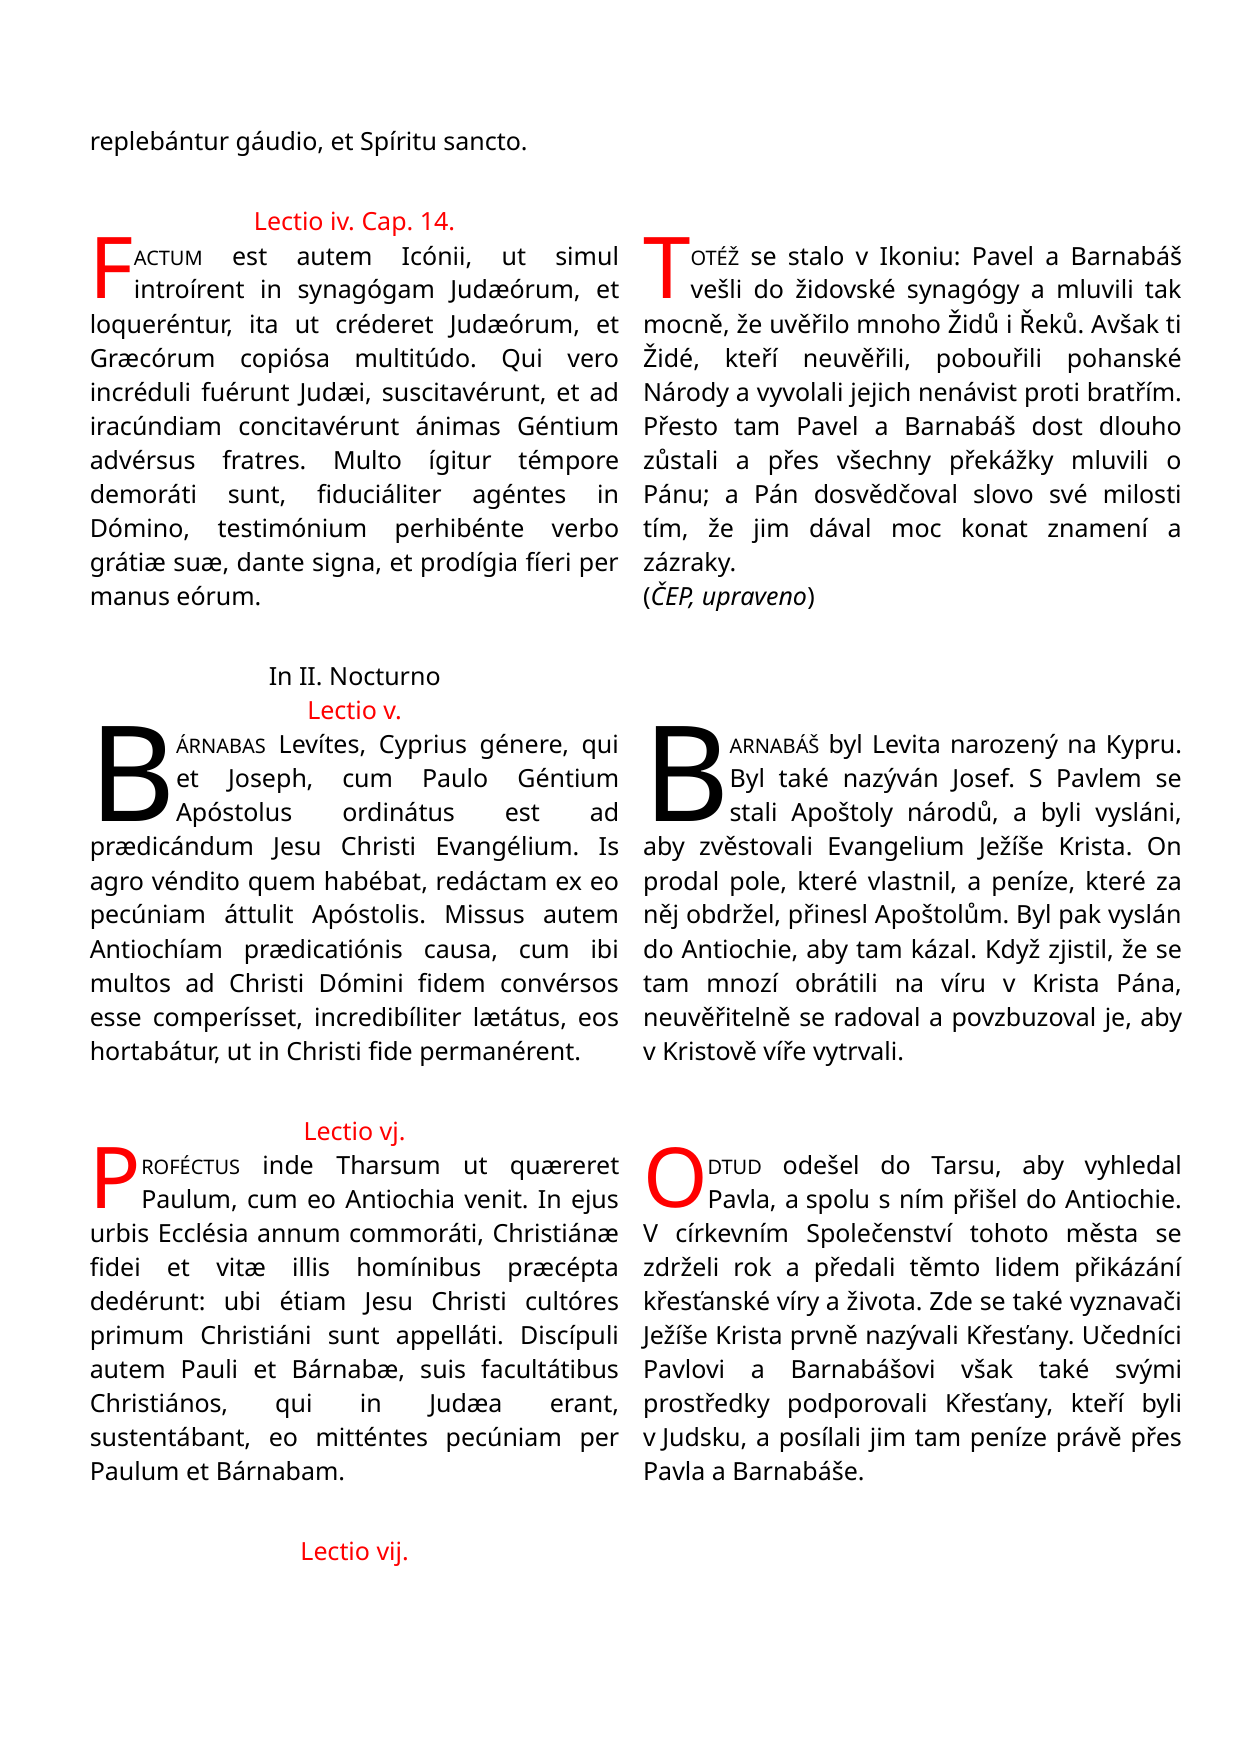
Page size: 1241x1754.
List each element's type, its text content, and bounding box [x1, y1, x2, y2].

table_cell [631, 1528, 1194, 1574]
table_cell [631, 118, 1194, 198]
table_cell Lectio iv. Cap. 14. Factum est autem Icónii, ut simul introírent in synagógam Judæórum, et loqueréntur, ita ut créderet Judæórum, et Græcórum copiósa multitúdo. Qui vero incréduli fuérunt Judæi, suscitavérunt, et ad iracúndiam concitavérunt ánimas Géntium advérsus fratres. Multo ígitur témpore demoráti sunt, fiduciáliter agéntes in Dómino, testimónium perhibénte verbo grátiæ suæ, dante signa, et prodígia fíeri per manus eórum. [78, 198, 631, 653]
table_cell replebántur gáudio, et Spíritu sancto. [78, 118, 631, 198]
table_cell Lectio vij. [78, 1528, 631, 1574]
table_cell Totéž se stalo v Ikoniu: Pavel a Barnabáš vešli do židovské synagógy a mluvili tak mocně, že uvěřilo mnoho Židů i Řeků. Avšak ti Židé, kteří neuvěřili, pobouřili pohanské Národy a vyvolali jejich nenávist proti bratřím. Přesto tam Pavel a Barnabáš dost dlouho zůstali a přes všechny překážky mluvili o Pánu; a Pán dosvědčoval slovo své milosti tím, že jim dával moc konat znamení a zázraky. (ČEP, upraveno) [631, 198, 1194, 653]
table_cell Odtud odešel do Tarsu, aby vyhledal Pavla, a spolu s ním přišel do Antiochie. V církevním Společenství tohoto města se zdrželi rok a předali těmto lidem přikázání křesťanské víry a života. Zde se také vyznavači Ježíše Krista prvně nazývali Křesťany. Učedníci Pavlovi a Barnabášovi však také svými prostředky podporovali Křesťany, kteří byli v Judsku, a posílali jim tam peníze právě přes Pavla a Barnabáše. [631, 1108, 1194, 1528]
table_cell Barnabáš byl Levita narozený na Kypru. Byl také nazýván Josef. S Pavlem se stali Apoštoly národů, a byli vysláni, aby zvěstovali Evangelium Ježíše Krista. On prodal pole, které vlastnil, a peníze, které za něj obdržel, přinesl Apoštolům. Byl pak vyslán do Antiochie, aby tam kázal. Když zjistil, že se tam mnozí obrátili na víru v Krista Pána, neuvěřitelně se radoval a povzbuzoval je, aby v Kristově víře vytrvali. [631, 653, 1194, 1107]
table_cell In II. Nocturno Lectio v. Bárnabas Levítes, Cyprius génere‚ qui et Joseph‚ cum Paulo Géntium Apóstolus ordinátus est ad prædicándum Jesu Christi Evangélium. Is agro véndito quem habébat, redáctam ex eo pecúniam áttulit Apóstolis. Missus autem Antiochíam prædicatiónis causa, cum ibi multos ad Christi Dómini fidem convérsos esse comperísset, incredibíliter lætátus, eos hortabátur, ut in Christi fide permanérent. [78, 653, 631, 1107]
table_cell Lectio vj. Proféctus inde Tharsum ut quæreret Paulum, cum eo Antiochia venit. In ejus urbis Ecclésia annum commoráti, Christiánæ fidei et vitæ illis homínibus præcépta dedérunt: ubi étiam Jesu Christi cultóres primum Christiáni sunt appelláti. Discípuli autem Pauli et Bárnabæ, suis facultátibus Christiános‚ qui in Judæa erant, sustentábant, eo mitténtes pecúniam per Paulum et Bárnabam. [78, 1108, 631, 1528]
